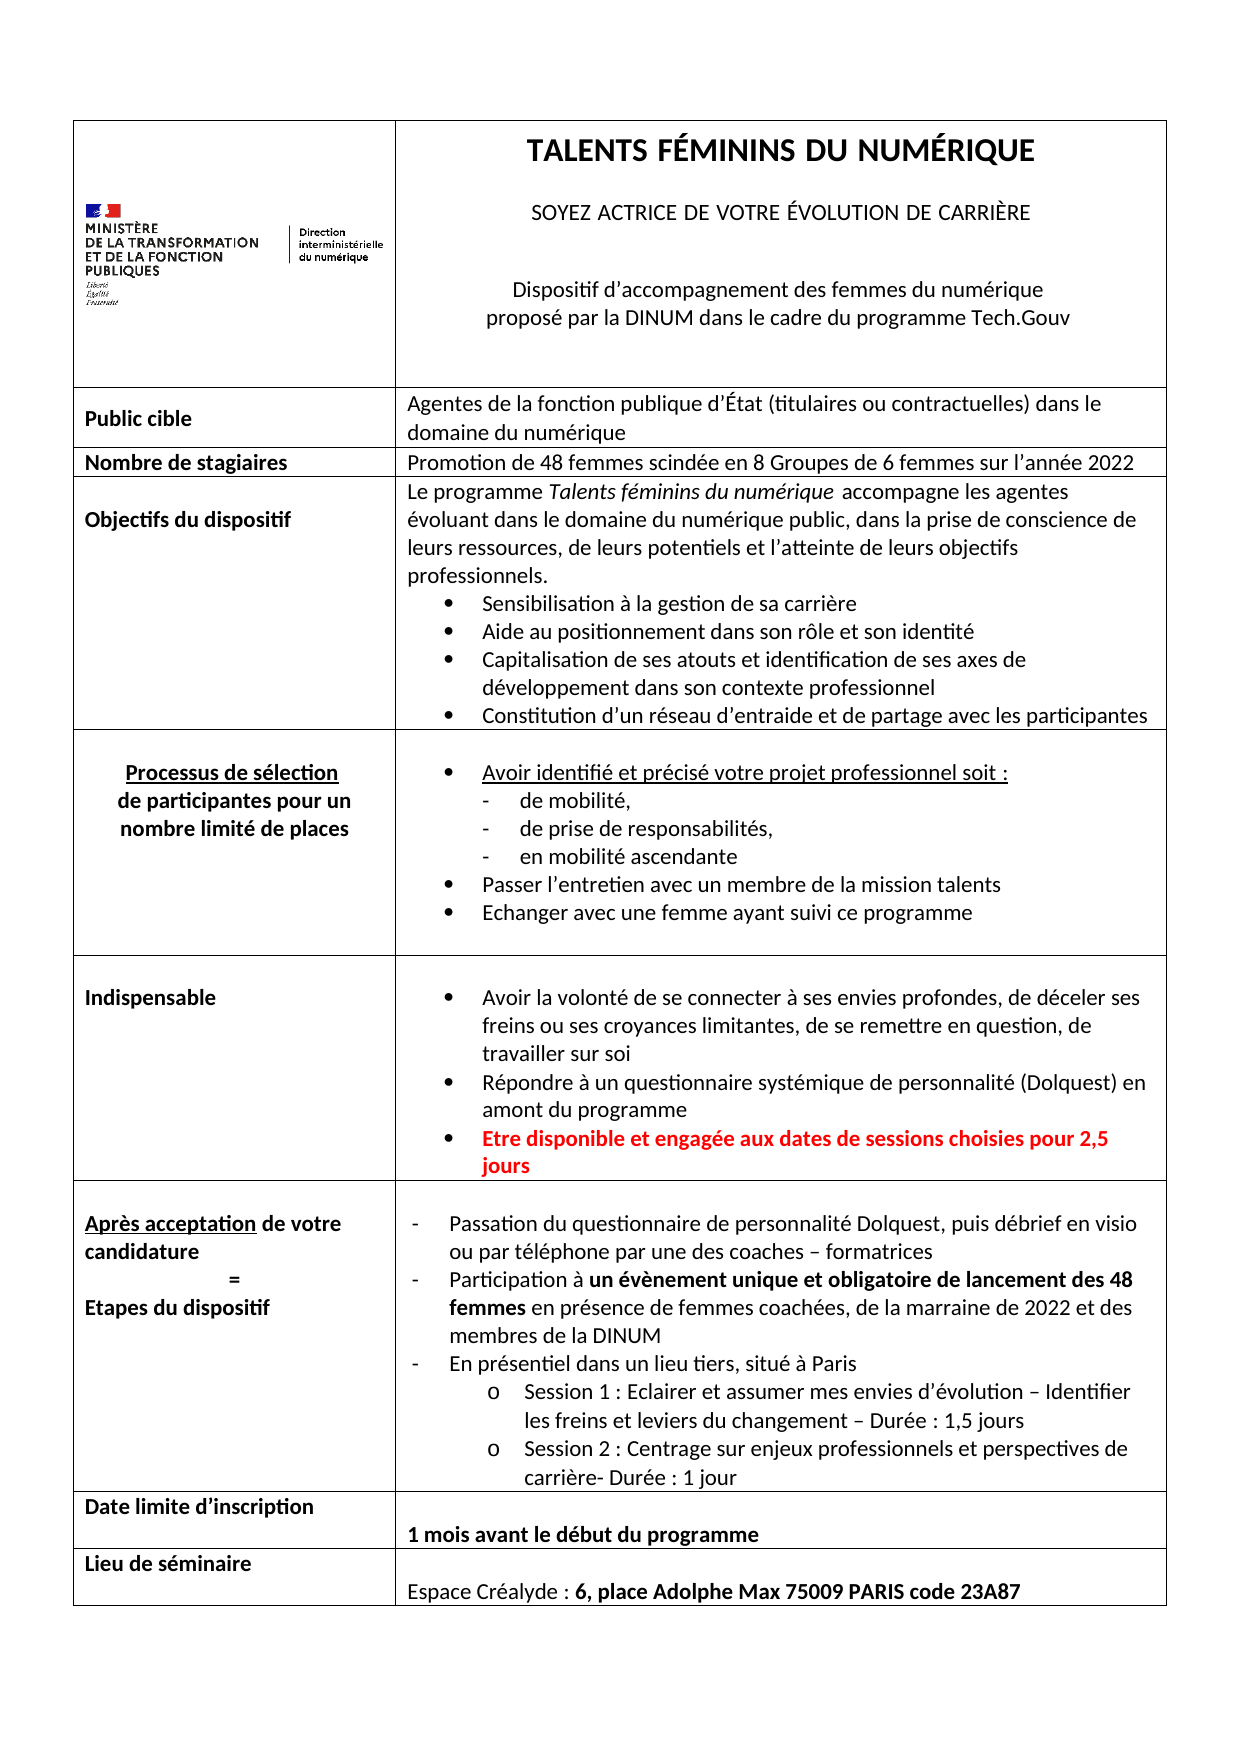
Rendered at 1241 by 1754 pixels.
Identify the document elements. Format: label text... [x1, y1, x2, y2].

table_header talents féminins du numérique soyez actrice de votre évolution de carrière Dispositif d’accompagnement des femmes du numérique proposé par la DINUM dans le cadre du programme Tech.Gouv [396, 121, 1166, 387]
table_header [74, 121, 395, 387]
table_cell Nombre de stagiaires [74, 448, 395, 476]
table_cell Objectifs du dispositif [74, 477, 395, 729]
picture [84, 204, 386, 305]
table_cell Promotion de 48 femmes scindée en 8 Groupes de 6 femmes sur l’année 2022 [396, 448, 1166, 476]
table_cell Processus de sélection de participantes pour un nombre limité de places [74, 730, 395, 954]
table_cell Agentes de la fonction publique d’État (titulaires ou contractuelles) dans le domaine du numérique [396, 388, 1166, 447]
table_cell Date limite d’inscription [74, 1492, 395, 1548]
table_cell Public cible [74, 388, 395, 447]
table_cell Après acceptation de votre candidature = Etapes du dispositif [74, 1181, 395, 1491]
table_cell Lieu de séminaire [74, 1549, 395, 1605]
table_cell Avoir identifié et précisé votre projet professionnel soit : de mobilité, de prise de responsabilités, en mobilité ascendante Passer l’entretien avec un membre de la mission talents Echanger avec une femme ayant suivi ce programme [396, 730, 1166, 954]
table_cell Espace Créalyde : 6, place Adolphe Max 75009 PARIS code 23A87 [396, 1549, 1166, 1605]
table_cell Passation du questionnaire de personnalité Dolquest, puis débrief en visio ou par téléphone par une des coaches – formatrices Participation à un évènement unique et obligatoire de lancement des 48 femmes en présence de femmes coachées, de la marraine de 2022 et des membres de la DINUM En présentiel dans un lieu tiers, situé à Paris Session 1 : Eclairer et assumer mes envies d’évolution – Identifier les freins et leviers du changement – Durée : 1,5 jours Session 2 : Centrage sur enjeux professionnels et perspectives de carrière- Durée : 1 jour [396, 1181, 1166, 1491]
table_cell Indispensable [74, 956, 395, 1180]
table_cell 1 mois avant le début du programme [396, 1492, 1166, 1548]
table_cell Avoir la volonté de se connecter à ses envies profondes, de déceler ses freins ou ses croyances limitantes, de se remettre en question, de travailler sur soi Répondre à un questionnaire systémique de personnalité (Dolquest) en amont du programme Etre disponible et engagée aux dates de sessions choisies pour 2,5 jours [396, 956, 1166, 1180]
table_cell Le programme Talents féminins du numérique accompagne les agentes évoluant dans le domaine du numérique public, dans la prise de conscience de leurs ressources, de leurs potentiels et l’atteinte de leurs objectifs professionnels. Sensibilisation à la gestion de sa carrière Aide au positionnement dans son rôle et son identité Capitalisation de ses atouts et identification de ses axes de développement dans son contexte professionnel Constitution d’un réseau d’entraide et de partage avec les participantes [396, 477, 1166, 729]
